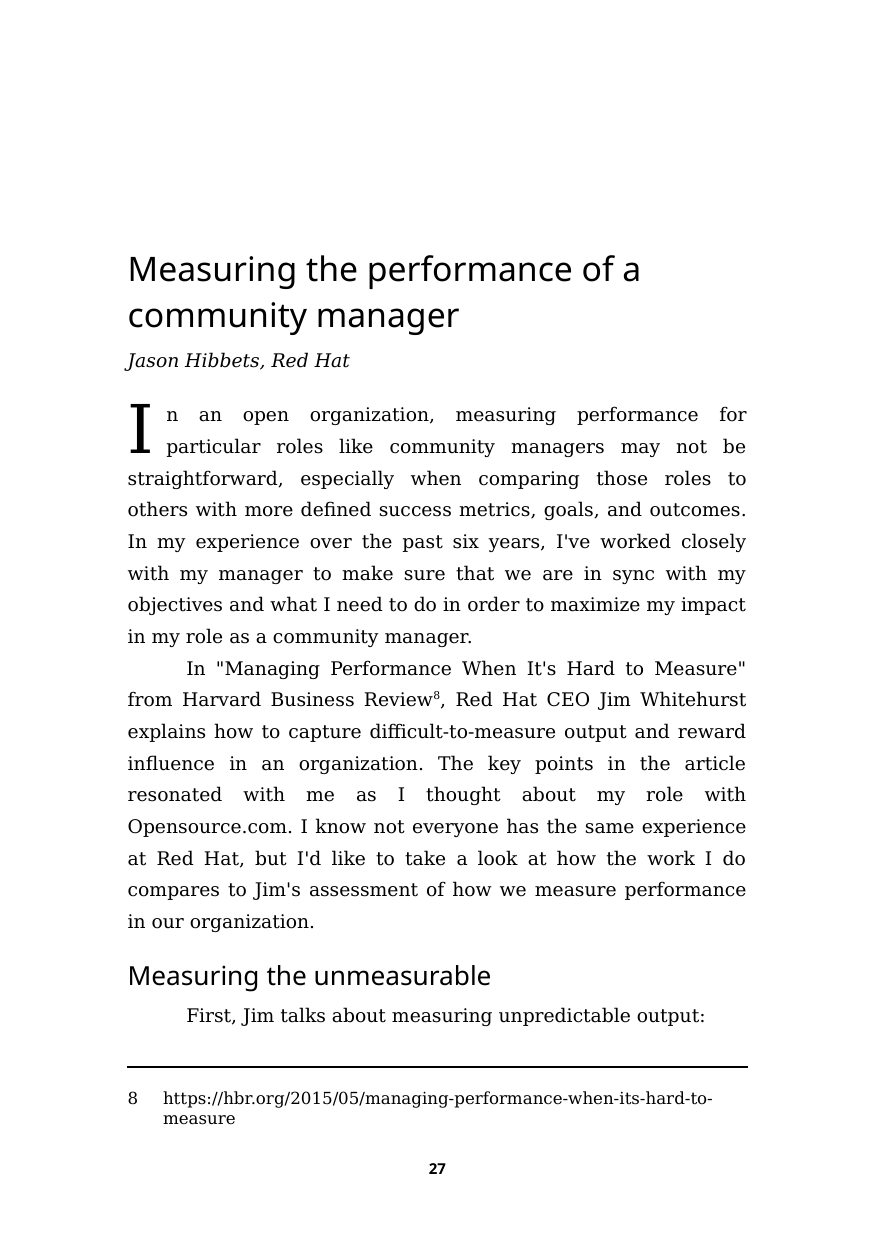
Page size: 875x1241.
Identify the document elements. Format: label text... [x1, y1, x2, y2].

subtitle Measuring the unmeasurable [127, 957, 747, 993]
text Jason Hibbets, Red Hat [127, 350, 747, 372]
text In "Managing Performance When It's Hard to Measure" from Harvard Business Review, Red Hat CEO Jim Whitehurst explains how to capture difficult-to-measure output and reward influence in an organization. The key points in the article resonated with me as I thought about my role with Opensource.com. I know not everyone has the same experience at Red Hat, but I'd like to take a look at how the work I do compares to Jim's assessment of how we measure performance in our organization. [127, 658, 747, 933]
text https://hbr.org/2015/05/managing-performance-when-its-hard-to-measure [127, 1089, 747, 1128]
text First, Jim talks about measuring unpredictable output: [127, 1006, 747, 1027]
text In an open organization, measuring performance for particular roles like community managers may not be straightforward, especially when comparing those roles to others with more defined success metrics, goals, and outcomes. In my experience over the past six years, I've worked closely with my manager to make sure that we are in sync with my objectives and what I need to do in order to maximize my impact in my role as a community manager. [127, 404, 747, 648]
subtitle Measuring the performance of a community manager [127, 246, 747, 338]
